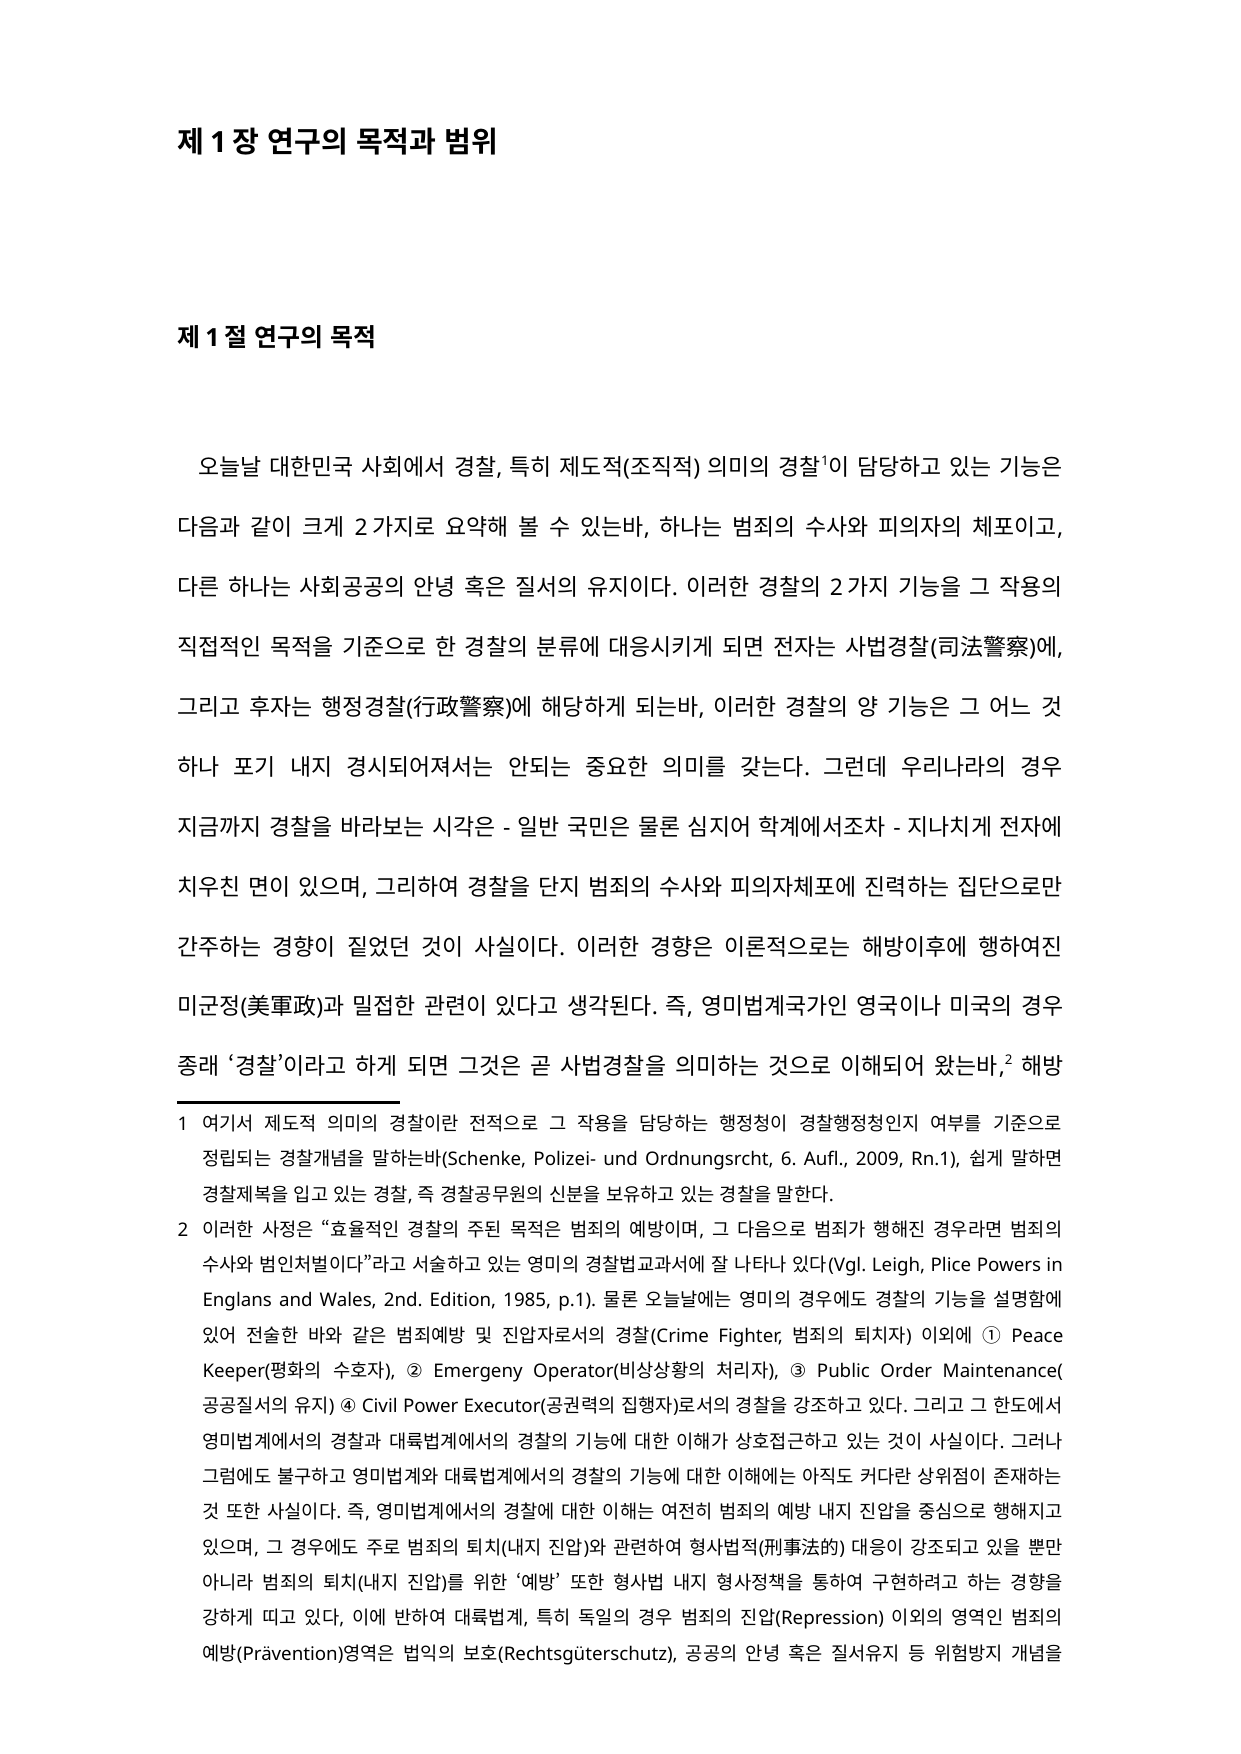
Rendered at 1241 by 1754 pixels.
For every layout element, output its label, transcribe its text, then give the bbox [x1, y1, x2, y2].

text 제1절 연구의 목적 [177, 317, 1063, 353]
text 이러한 사정은 “효율적인 경찰의 주된 목적은 범죄의 예방이며, 그 다음으로 범죄가 행해진 경우라면 범죄의 수사와 범인처벌이다”라고 서술하고 있는 영미의 경찰법교과서에 잘 나타나 있다(Vgl. Leigh, Plice Powers in Englans and Wales, 2nd. Edition, 1985, p.1). 물론 오늘날에는 영미의 경우에도 경찰의 기능을 설명함에 있어 전술한 바와 같은 범죄예방 및 진압자로서의 경찰(Crime Fighter, 범죄의 퇴치자) 이외에 ① Peace Keeper(평화의 수호자), ② Emergeny Operator(비상상황의 처리자), ③ Public Order Maintenance(공공질서의 유지) ④ Civil Power Executor(공권력의 집행자)로서의 경찰을 강조하고 있다. 그리고 그 한도에서 영미법계에서의 경찰과 대륙법계에서의 경찰의 기능에 대한 이해가 상호접근하고 있는 것이 사실이다. 그러나 그럼에도 불구하고 영미법계와 대륙법계에서의 경찰의 기능에 대한 이해에는 아직도 커다란 상위점이 존재하는 것 또한 사실이다. 즉, 영미법계에서의 경찰에 대한 이해는 여전히 범죄의 예방 내지 진압을 중심으로 행해지고 있으며, 그 경우에도 주로 범죄의 퇴치(내지 진압)와 관련하여 형사법적(刑事法的) 대응이 강조되고 있을 뿐만 아니라 범죄의 퇴치(내지 진압)를 위한 ‘예방’ 또한 형사법 내지 형사정책을 통하여 구현하려고 하는 경향을 강하게 띠고 있다, 이에 반하여 대륙법계, 특히 독일의 경우 범죄의 진압(Repression) 이외의 영역인 범죄의 예방(Prävention)영역은 법익의 보호(Rechtsgüterschutz), 공공의 안녕 혹은 질서유지 등 위험방지 개념을 [177, 1214, 1063, 1665]
text 오늘날 대한민국 사회에서 경찰, 특히 제도적(조직적) 의미의 경찰이 담당하고 있는 기능은 다음과 같이 크게 2가지로 요약해 볼 수 있는바, 하나는 범죄의 수사와 피의자의 체포이고, 다른 하나는 사회공공의 안녕 혹은 질서의 유지이다. 이러한 경찰의 2가지 기능을 그 작용의 직접적인 목적을 기준으로 한 경찰의 분류에 대응시키게 되면 전자는 사법경찰(司法警察)에, 그리고 후자는 행정경찰(行政警察)에 해당하게 되는바, 이러한 경찰의 양 기능은 그 어느 것 하나 포기 내지 경시되어져서는 안되는 중요한 의미를 갖는다. 그런데 우리나라의 경우 지금까지 경찰을 바라보는 시각은 - 일반 국민은 물론 심지어 학계에서조차 - 지나치게 전자에 치우친 면이 있으며, 그리하여 경찰을 단지 범죄의 수사와 피의자체포에 진력하는 집단으로만 간주하는 경향이 짙었던 것이 사실이다. 이러한 경향은 이론적으로는 해방이후에 행하여진 미군정(美軍政)과 밀접한 관련이 있다고 생각된다. 즉, 영미법계국가인 영국이나 미국의 경우 종래 ‘경찰’이라고 하게 되면 그것은 곧 사법경찰을 의미하는 것으로 이해되어 왔는바, 해방 이후에 실시된 미군정하에서 경찰(제도) 역시 미국의 영향을 많이 받을 수밖에 없었던 것이다. 그리고 이 시대의 경찰(제도)이 대한민국 정부수립 이후 오늘날까지도 지속되고 있다고 볼 수 있다. 이러한 사정으로 인해 우리나라의 경우 경찰의 또 하나의 주된 기능인 공공의 안녕 혹은 질서의 유지는 상대적으로 경시되어져 온 면이 있는바, 사회공공의 안녕 혹은 질서의 유지가 전제되지 않는 한 국민의 생활 내지 국가의 존립 그 자체가 위험에 처한다는 점을 고려할 때, 사법경찰을 위주로 경찰을 이해하고자 하는 이러한 경향은 상당히 커다란 문제를 안고 있다고 생각한다. [177, 449, 1063, 1081]
text 여기서 제도적 의미의 경찰이란 전적으로 그 작용을 담당하는 행정청이 경찰행정청인지 여부를 기준으로 정립되는 경찰개념을 말하는바(Schenke, Polizei- und Ordnungsrcht, 6. Aufl., 2009, Rn.1), 쉽게 말하면 경찰제복을 입고 있는 경찰, 즉 경찰공무원의 신분을 보유하고 있는 경찰을 말한다. [177, 1108, 1063, 1206]
text 제1장 연구의 목적과 범위 [177, 118, 1063, 161]
